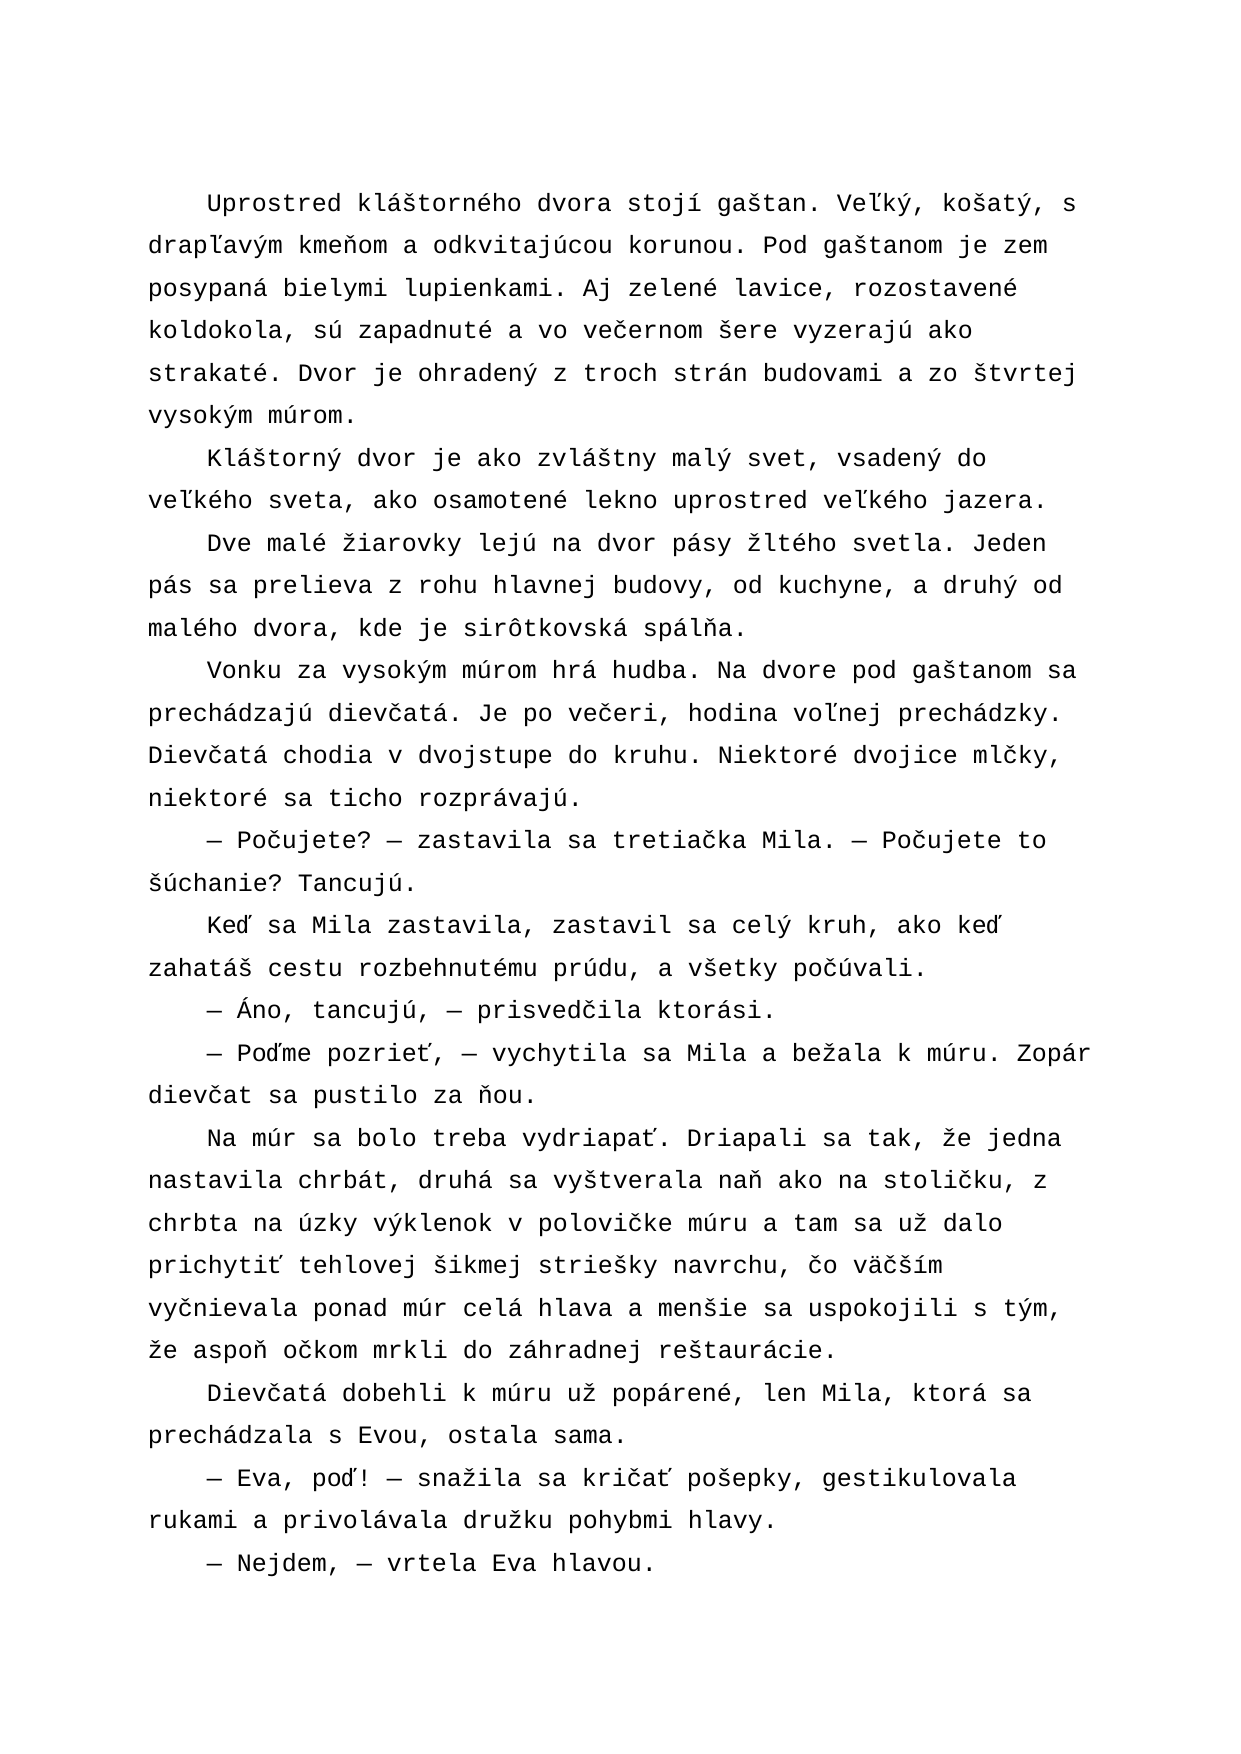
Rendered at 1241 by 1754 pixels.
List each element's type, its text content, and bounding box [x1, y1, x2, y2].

text Dve malé žiarovky lejú na dvor pásy žltého svetla. Jeden pás sa prelieva z rohu hlavnej budovy, od kuchyne, a druhý od malého dvora, kde je sirôtkovská spálňa. [148, 530, 1093, 643]
text Vonku za vysokým múrom hrá hudba. Na dvore pod gaštanom sa prechádzajú dievčatá. Je po večeri, hodina voľnej prechádzky. Dievčatá chodia v dvojstupe do kruhu. Niektoré dvojice mlčky, niektoré sa ticho rozprávajú. [148, 658, 1093, 813]
text — Počujete? — zastavila sa tretiačka Mila. — Počujete to šúchanie? Tancujú. [148, 828, 1093, 898]
text — Nejdem, — vrtela Eva hlavou. [148, 1550, 1093, 1578]
text Uprostred kláštorného dvora stojí gaštan. Veľký, košatý, s drapľavým kmeňom a odkvitajúcou korunou. Pod gaštanom je zem posypaná bielymi lupienkami. Aj zelené lavice, rozostavené koldokola, sú zapadnuté a vo večernom šere vyzerajú ako strakaté. Dvor je ohradený z troch strán budovami a zo štvrtej vysokým múrom. [148, 190, 1093, 431]
text Keď sa Mila zastavila, zastavil sa celý kruh, ako keď zahatáš cestu rozbehnutému prúdu, a všetky počúvali. [148, 913, 1093, 983]
text — Eva, poď! — snažila sa kričať pošepky, gestikulovala rukami a privolávala družku pohybmi hlavy. [148, 1465, 1093, 1536]
text Kláštorný dvor je ako zvláštny malý svet, vsadený do veľkého sveta, ako osamotené lekno uprostred veľkého jazera. [148, 445, 1093, 516]
text Na múr sa bolo treba vydriapať. Driapali sa tak, že jedna nastavila chrbát, druhá sa vyštverala naň ako na stoličku, z chrbta na úzky výklenok v polovičke múru a tam sa už dalo prichytiť tehlovej šikmej striešky navrchu, čo väčším vyčnievala ponad múr celá hlava a menšie sa uspokojili s tým, že aspoň očkom mrkli do záhradnej reštaurácie. [148, 1125, 1093, 1366]
text — Poďme pozrieť, — vychytila sa Mila a bežala k múru. Zopár dievčat sa pustilo za ňou. [148, 1040, 1093, 1111]
text — Áno, tancujú, — prisvedčila ktorási. [148, 998, 1093, 1026]
text Dievčatá dobehli k múru už popárené, len Mila, ktorá sa prechádzala s Evou, ostala sama. [148, 1380, 1093, 1451]
